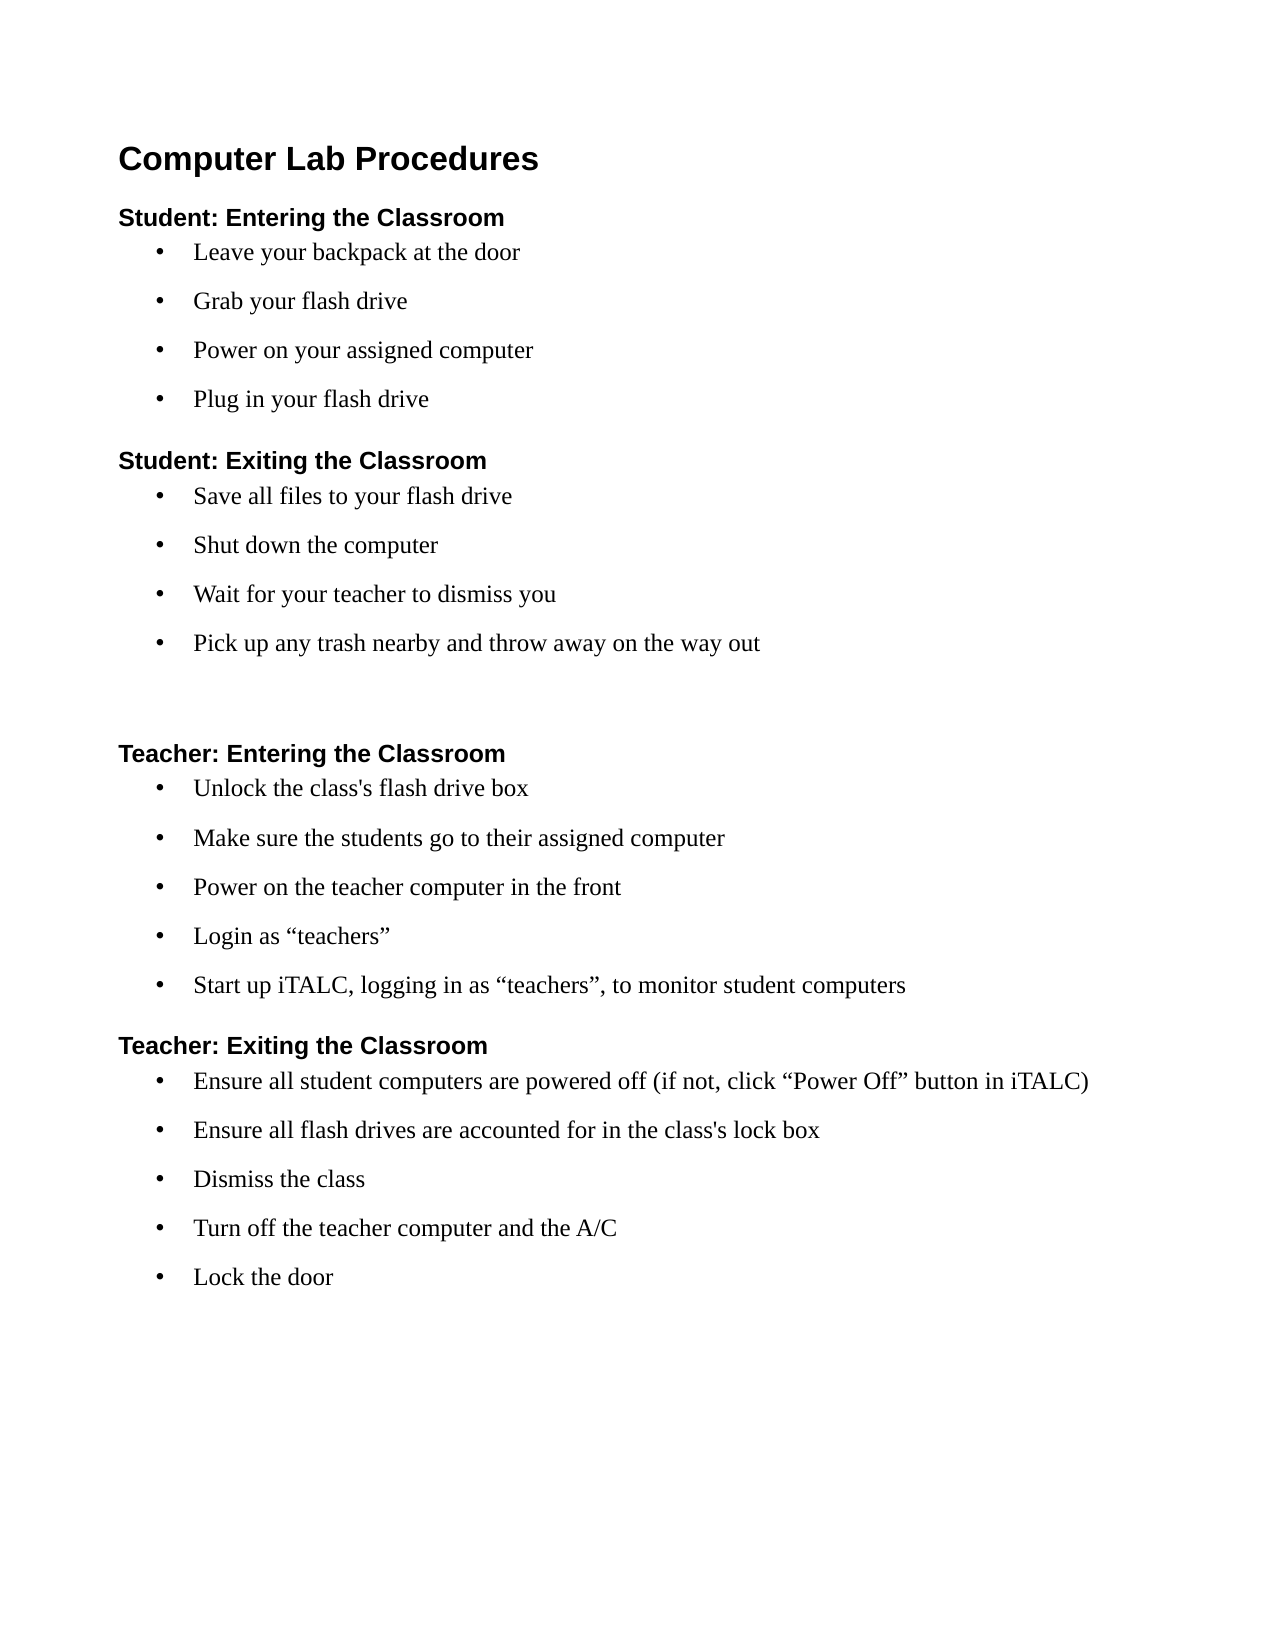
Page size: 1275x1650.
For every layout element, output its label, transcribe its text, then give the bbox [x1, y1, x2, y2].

list Wait for your teacher to dismiss you [156, 579, 1157, 608]
subtitle Student: Entering the Classroom [118, 203, 1157, 231]
list Leave your backpack at the door [156, 237, 1157, 266]
list Dismiss the class [156, 1164, 1157, 1193]
list Login as “teachers” [156, 921, 1157, 949]
list Turn off the teacher computer and the A/C [156, 1213, 1157, 1242]
list Unlock the class's flash drive box [156, 773, 1157, 802]
list Ensure all flash drives are accounted for in the class's lock box [156, 1115, 1157, 1144]
list Grab your flash drive [156, 286, 1157, 315]
list Plug in your flash drive [156, 384, 1157, 413]
list Make sure the students go to their assigned computer [156, 823, 1157, 851]
list Start up iTALC, logging in as “teachers”, to monitor student computers [156, 970, 1157, 998]
list Save all files to your flash drive [156, 481, 1157, 510]
list Shut down the computer [156, 530, 1157, 559]
subtitle Teacher: Entering the Classroom [118, 739, 1157, 767]
list Pick up any trash nearby and throw away on the way out [156, 628, 1157, 657]
subtitle Computer Lab Procedures [118, 139, 1157, 178]
subtitle Student: Exiting the Classroom [118, 446, 1157, 475]
subtitle Teacher: Exiting the Classroom [118, 1031, 1157, 1060]
list Power on your assigned computer [156, 336, 1157, 364]
list Power on the teacher computer in the front [156, 872, 1157, 900]
list Ensure all student computers are powered off (if not, click “Power Off” button in iTALC) [156, 1066, 1157, 1095]
list Lock the door [156, 1262, 1157, 1291]
